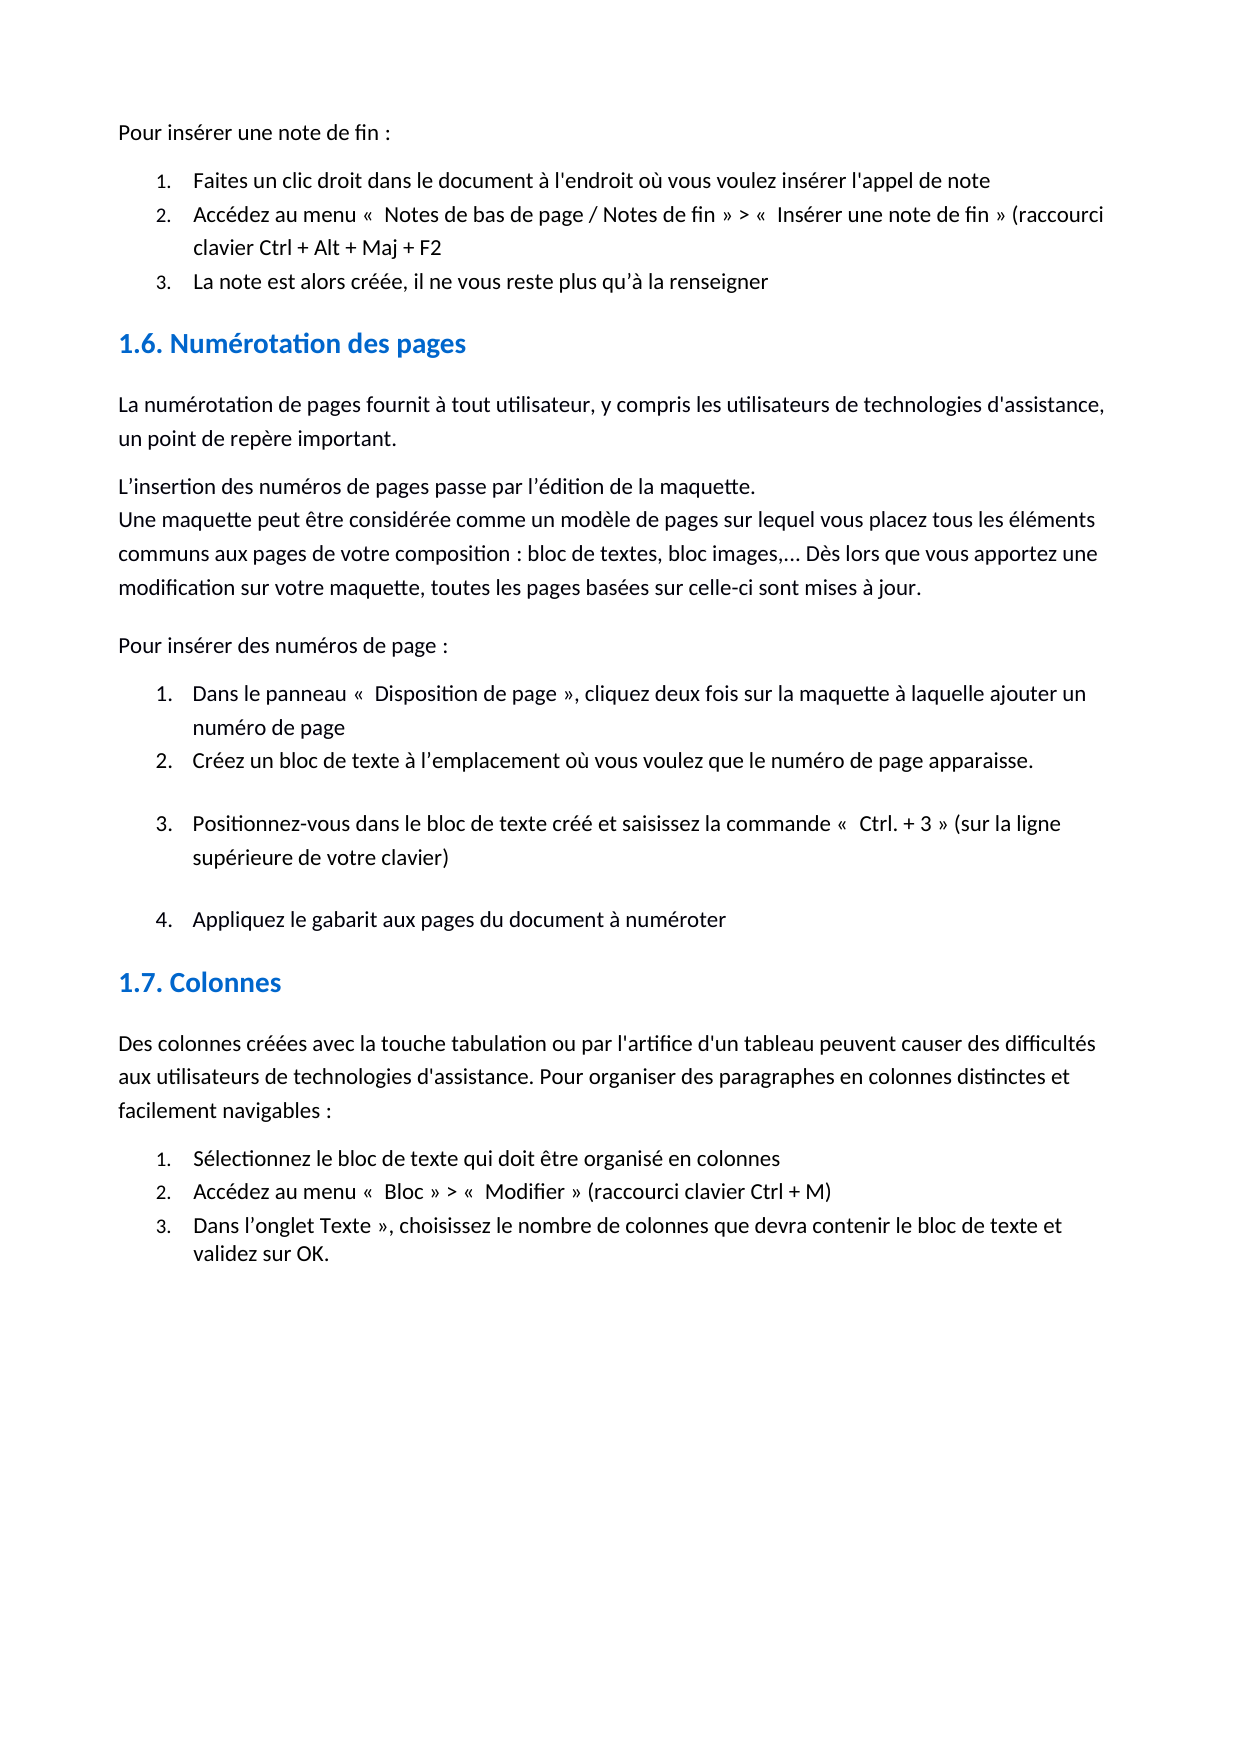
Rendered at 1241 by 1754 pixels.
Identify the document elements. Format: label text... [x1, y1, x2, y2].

list Positionnez-vous dans le bloc de texte créé et saisissez la commande « Ctrl. + 3 » (sur la ligne supérieure de votre clavier) [155, 809, 1122, 871]
text Pour insérer des numéros de page : [118, 631, 1122, 659]
list Faites un clic droit dans le document à l'endroit où vous voulez insérer l'appel de note [156, 166, 1122, 194]
list Accédez au menu « Bloc » > « Modifier » (raccourci clavier Ctrl + M) [156, 1177, 1122, 1206]
text La numérotation de pages fournit à tout utilisateur, y compris les utilisateurs de technologies d'assistance, un point de repère important. [118, 390, 1122, 452]
text L’insertion des numéros de pages passe par l’édition de la maquette. [118, 472, 1122, 500]
text Des colonnes créées avec la touche tabulation ou par l'artifice d'un tableau peuvent causer des difficultés aux utilisateurs de technologies d'assistance. Pour organiser des paragraphes en colonnes distinctes et facilement navigables : [118, 1029, 1122, 1124]
list Dans l’onglet Texte », choisissez le nombre de colonnes que devra contenir le bloc de texte et validez sur OK. [156, 1211, 1122, 1267]
list Dans le panneau « Disposition de page », cliquez deux fois sur la maquette à laquelle ajouter un numéro de page [155, 679, 1122, 741]
list La note est alors créée, il ne vous reste plus qu’à la renseigner [156, 267, 1122, 295]
text Pour insérer une note de fin : [118, 118, 1122, 146]
list Appliquez le gabarit aux pages du document à numéroter [155, 905, 1122, 933]
subtitle 1.7. Colonnes [118, 964, 1122, 999]
text Une maquette peut être considérée comme un modèle de pages sur lequel vous placez tous les éléments communs aux pages de votre composition : bloc de textes, bloc images,... Dès lors que vous apportez une modification sur votre maquette, toutes les pages basées sur celle-ci sont mises à jour. [118, 506, 1122, 601]
list Sélectionnez le bloc de texte qui doit être organisé en colonnes [156, 1144, 1122, 1172]
list Créez un bloc de texte à l’emplacement où vous voulez que le numéro de page apparaisse. [155, 746, 1122, 774]
list Accédez au menu « Notes de bas de page / Notes de fin » > « Insérer une note de fin » (raccourci clavier Ctrl + Alt + Maj + F2 [156, 200, 1122, 261]
subtitle 1.6. Numérotation des pages [118, 325, 1122, 361]
